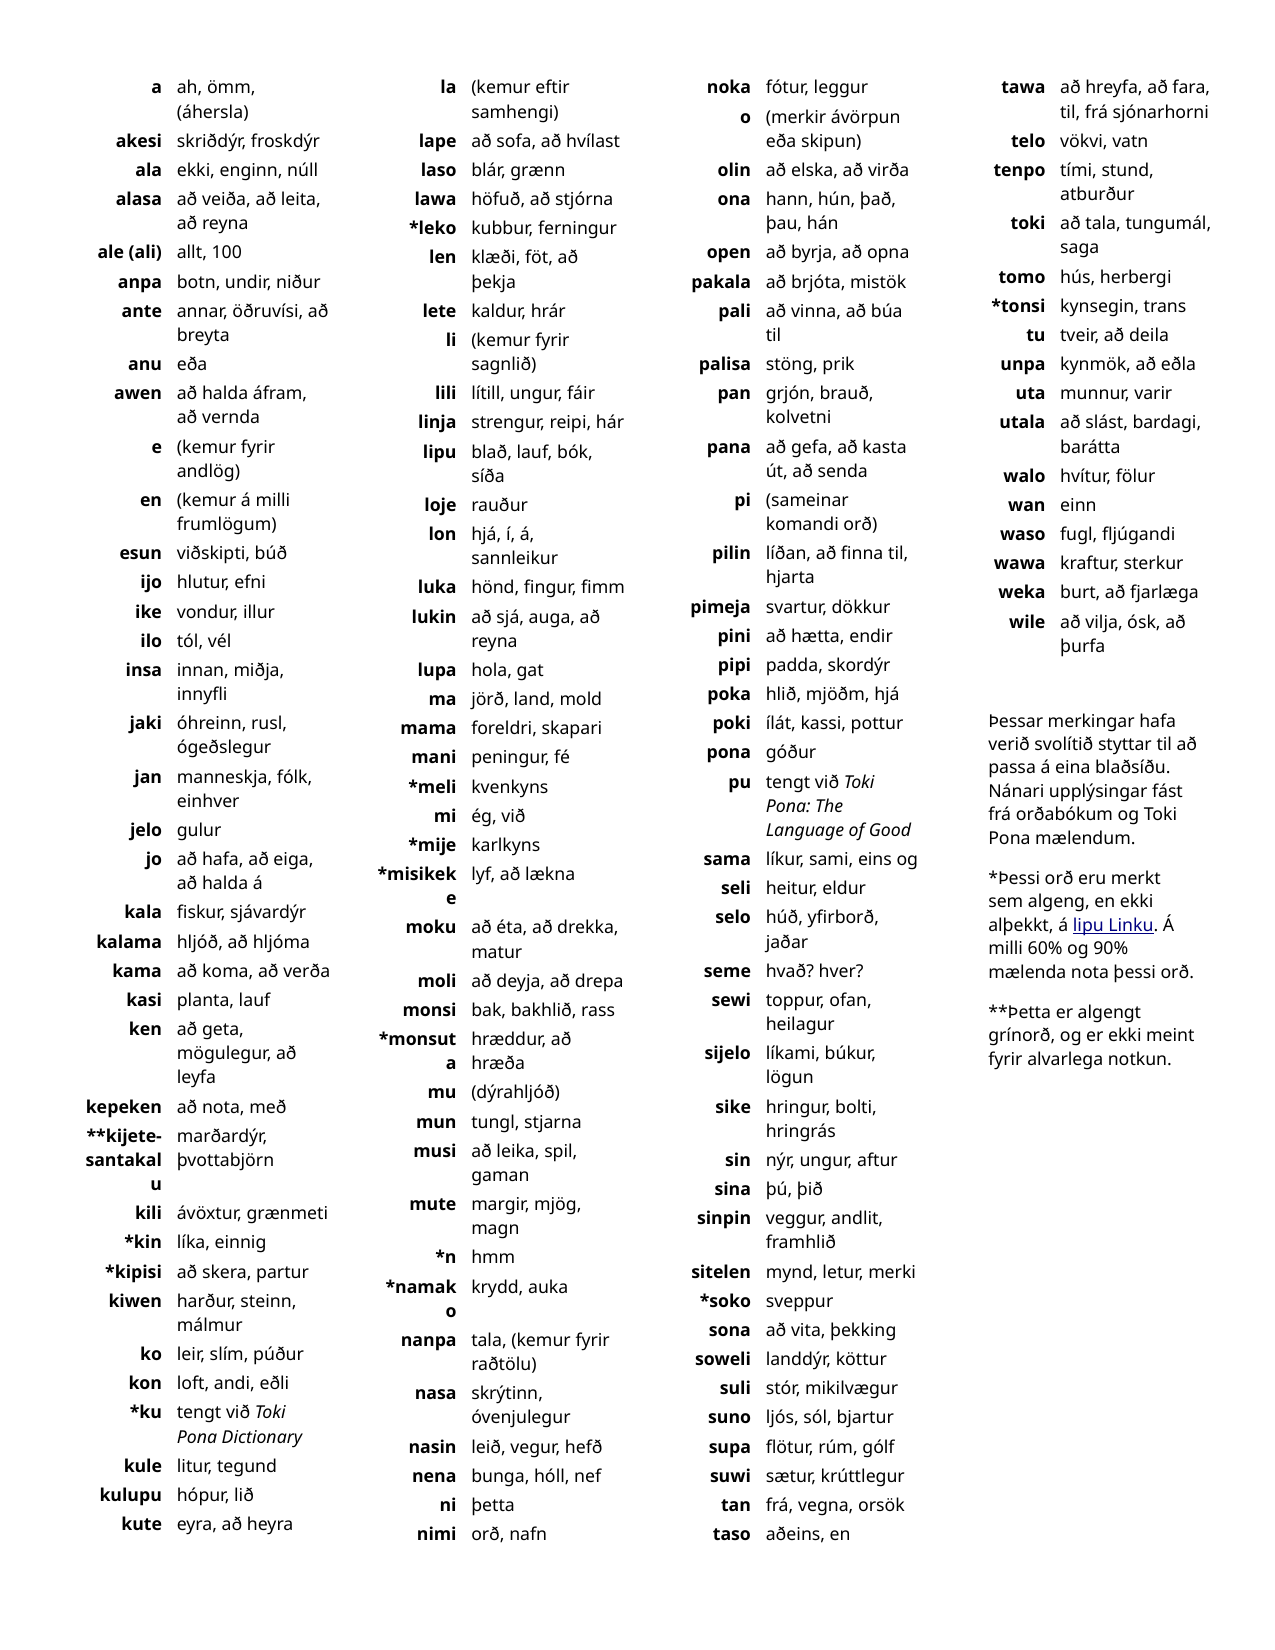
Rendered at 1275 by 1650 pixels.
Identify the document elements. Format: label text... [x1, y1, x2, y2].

table_cell hús, herbergi [1054, 264, 1224, 293]
table_cell hvað? hver? [760, 958, 929, 987]
table_cell anu [75, 352, 171, 381]
table_cell ken [75, 1017, 171, 1094]
table_cell fugl, fljúgandi [1054, 522, 1224, 551]
table_cell suwi [664, 1463, 759, 1492]
table_cell góður [760, 740, 929, 769]
table_cell flötur, rúm, gólf [760, 1434, 929, 1463]
table_cell sin [664, 1148, 759, 1177]
table_cell seme [664, 958, 759, 987]
table_cell að geta, mögulegur, að leyfa [171, 1017, 340, 1094]
table_cell akesi [75, 128, 171, 157]
table_cell mi [370, 803, 465, 832]
table_cell sewi [664, 988, 759, 1041]
table_cell loft, andi, eðli [171, 1371, 340, 1400]
table_cell musi [370, 1138, 465, 1192]
table_cell rauður [465, 493, 635, 522]
table_cell munnur, varir [1054, 381, 1224, 410]
table_cell lawa [370, 187, 465, 216]
table_cell pipi [664, 653, 759, 682]
table_cell að leika, spil, gaman [465, 1138, 635, 1192]
table_cell að tala, tungumál, saga [1054, 211, 1224, 264]
table_cell kubbur, ferningur [465, 216, 635, 245]
table_cell kute [75, 1512, 171, 1541]
table_cell ona [664, 187, 759, 240]
table_cell lupa [370, 658, 465, 687]
table_cell kynmök, að eðla [1054, 352, 1224, 381]
table_cell ávöxtur, grænmeti [171, 1201, 340, 1230]
table_cell suno [664, 1405, 759, 1434]
table_cell að hætta, endir [760, 623, 929, 652]
table_cell jo [75, 847, 171, 900]
table_cell tól, vél [171, 628, 340, 657]
table_cell (dýrahljóð) [465, 1080, 635, 1109]
table_cell að hreyfa, að fara, til, frá sjónarhorni [1054, 75, 1224, 128]
table_cell pona [664, 740, 759, 769]
table_cell *monsuta [370, 1027, 465, 1080]
table_cell svartur, dökkur [760, 594, 929, 623]
table_cell kama [75, 958, 171, 987]
table_cell tawa [959, 75, 1054, 128]
table_cell supa [664, 1434, 759, 1463]
table_cell hola, gat [465, 658, 635, 687]
table_cell telo [959, 128, 1054, 157]
table_cell loje [370, 493, 465, 522]
table_cell (kemur á milli frumlögum) [171, 488, 340, 541]
table_cell *kin [75, 1230, 171, 1259]
table_cell (kemur fyrir andlög) [171, 434, 340, 487]
table_cell ike [75, 599, 171, 628]
table_cell toppur, ofan, heilagur [760, 988, 929, 1041]
table_cell veggur, andlit, framhlið [760, 1206, 929, 1259]
table_cell jörð, land, mold [465, 687, 635, 716]
table_cell walo [959, 463, 1054, 492]
table_cell strengur, reipi, hár [465, 410, 635, 439]
table_cell foreldri, skapari [465, 716, 635, 745]
table_cell (kemur eftir samhengi) [465, 75, 635, 128]
table_cell frá, vegna, orsök [760, 1493, 929, 1522]
table_cell mani [370, 745, 465, 774]
table_cell skrýtinn, óvenjulegur [465, 1381, 635, 1434]
table_cell *meli [370, 774, 465, 803]
table_cell kiwen [75, 1288, 171, 1342]
table_cell að skera, partur [171, 1259, 340, 1288]
table_cell að hafa, að eiga, að halda á [171, 847, 340, 900]
table_header ah, ömm, (áhersla) [171, 75, 340, 128]
table_cell *namako [370, 1274, 465, 1327]
table_cell að slást, bardagi, barátta [1054, 410, 1224, 463]
table_cell mynd, letur, merki [760, 1259, 929, 1288]
table_cell lape [370, 128, 465, 157]
table_cell o [664, 104, 759, 157]
table_cell sina [664, 1177, 759, 1206]
table_cell viðskipti, búð [171, 541, 340, 570]
table_cell sveppur [760, 1288, 929, 1317]
table_cell kasi [75, 988, 171, 1017]
table_cell vökvi, vatn [1054, 128, 1224, 157]
table_cell sike [664, 1094, 759, 1147]
table_cell að sjá, auga, að reyna [465, 604, 635, 657]
table_cell stöng, prik [760, 352, 929, 381]
table_cell harður, steinn, málmur [171, 1288, 340, 1342]
table_cell toki [959, 211, 1054, 264]
table_cell ma [370, 687, 465, 716]
table_cell kon [75, 1371, 171, 1400]
table_cell ég, við [465, 803, 635, 832]
table_cell eyra, að heyra [171, 1512, 340, 1541]
table_cell tala, (kemur fyrir raðtölu) [465, 1328, 635, 1381]
table_cell kepeken [75, 1094, 171, 1123]
table_cell len [370, 245, 465, 298]
table_cell *soko [664, 1288, 759, 1317]
table_cell lyf, að lækna [465, 862, 635, 915]
table_cell nýr, ungur, aftur [760, 1148, 929, 1177]
table_cell tu [959, 323, 1054, 352]
table_cell wan [959, 493, 1054, 522]
table_cell jaki [75, 711, 171, 764]
table_cell en [75, 488, 171, 541]
table_cell litur, tegund [171, 1453, 340, 1482]
table_cell kynsegin, trans [1054, 293, 1224, 322]
table_cell (merkir ávörpun eða skipun) [760, 104, 929, 157]
table_cell hann, hún, það, þau, hán [760, 187, 929, 240]
table_cell seli [664, 876, 759, 905]
table_cell suli [664, 1376, 759, 1405]
table_cell pan [664, 381, 759, 434]
table_cell að nota, með [171, 1094, 340, 1123]
table_cell allt, 100 [171, 240, 340, 269]
table_cell ala [75, 158, 171, 187]
table_cell pakala [664, 269, 759, 298]
table_cell húð, yfirborð, jaðar [760, 905, 929, 958]
text **Þetta er algengt grínorð, og er ekki meint fyrir alvarlega notkun. [988, 1000, 1200, 1070]
table_cell sona [664, 1318, 759, 1347]
table_cell sama [664, 847, 759, 876]
table_cell mama [370, 716, 465, 745]
table_cell leið, vegur, hefð [465, 1434, 635, 1463]
table_cell *mije [370, 833, 465, 862]
table_cell utala [959, 410, 1054, 463]
table_cell gulur [171, 818, 340, 847]
table_cell nanpa [370, 1328, 465, 1381]
table_cell fiskur, sjávardýr [171, 900, 340, 929]
table_cell e [75, 434, 171, 487]
table_cell unpa [959, 352, 1054, 381]
table_cell líkami, búkur, lögun [760, 1041, 929, 1094]
table_cell að brjóta, mistök [760, 269, 929, 298]
table_cell laso [370, 158, 465, 187]
table_cell ílát, kassi, pottur [760, 711, 929, 740]
table_cell *kipisi [75, 1259, 171, 1288]
table_cell stór, mikilvægur [760, 1376, 929, 1405]
table_cell palisa [664, 352, 759, 381]
table_cell heitur, eldur [760, 876, 929, 905]
table_cell eða [171, 352, 340, 381]
table_cell pu [664, 769, 759, 847]
table_cell pini [664, 623, 759, 652]
table_cell sijelo [664, 1041, 759, 1094]
table_cell awen [75, 381, 171, 434]
table_cell klæði, föt, að þekja [465, 245, 635, 298]
table_cell mu [370, 1080, 465, 1109]
table_cell ni [370, 1493, 465, 1522]
table_cell (kemur fyrir sagnlið) [465, 328, 635, 381]
table_cell lukin [370, 604, 465, 657]
table_cell hringur, bolti, hringrás [760, 1094, 929, 1147]
table_cell hmm [465, 1245, 635, 1274]
table_cell hlið, mjöðm, hjá [760, 682, 929, 711]
table_cell insa [75, 658, 171, 711]
table_cell selo [664, 905, 759, 958]
table_cell sætur, krúttlegur [760, 1463, 929, 1492]
table_cell ale (ali) [75, 240, 171, 269]
table_cell olin [664, 158, 759, 187]
table_cell *misikeke [370, 862, 465, 915]
table_cell noka [664, 75, 759, 104]
table_cell moli [370, 968, 465, 997]
table_cell li [370, 328, 465, 381]
table_cell waso [959, 522, 1054, 551]
table_cell kili [75, 1201, 171, 1230]
table_cell kraftur, sterkur [1054, 551, 1224, 580]
table_cell weka [959, 580, 1054, 609]
table_cell annar, öðruvísi, að breyta [171, 298, 340, 352]
table_cell tan [664, 1493, 759, 1522]
table_cell orð, nafn [465, 1522, 635, 1551]
table_cell padda, skordýr [760, 653, 929, 682]
table_cell margir, mjög, magn [465, 1192, 635, 1245]
table_cell esun [75, 541, 171, 570]
table_cell lítill, ungur, fáir [465, 381, 635, 410]
table_cell að vinna, að búa til [760, 298, 929, 352]
table_cell að koma, að verða [171, 958, 340, 987]
table_cell tengt við Toki Pona: The Language of Good [760, 769, 929, 847]
table_cell að elska, að virða [760, 158, 929, 187]
table_cell poka [664, 682, 759, 711]
table_cell soweli [664, 1347, 759, 1376]
table_cell jan [75, 764, 171, 817]
table_cell að gefa, að kasta út, að senda [760, 434, 929, 487]
table_cell að veiða, að leita, að reyna [171, 187, 340, 240]
table_cell að sofa, að hvílast [465, 128, 635, 157]
table_cell höfuð, að stjórna [465, 187, 635, 216]
table_cell tomo [959, 264, 1054, 293]
table_cell landdýr, köttur [760, 1347, 929, 1376]
table_cell botn, undir, niður [171, 269, 340, 298]
table_cell innan, miðja, innyfli [171, 658, 340, 711]
table_cell að vilja, ósk, að þurfa [1054, 609, 1224, 662]
table_cell hönd, fingur, fimm [465, 575, 635, 604]
table_cell anpa [75, 269, 171, 298]
table_cell krydd, auka [465, 1274, 635, 1327]
table_cell grjón, brauð, kolvetni [760, 381, 929, 434]
table_cell jelo [75, 818, 171, 847]
table_cell ante [75, 298, 171, 352]
table_cell pimeja [664, 594, 759, 623]
table_cell þetta [465, 1493, 635, 1522]
table_cell líka, einnig [171, 1230, 340, 1259]
table_header a [75, 75, 171, 128]
table_cell **kijete-santakalu [75, 1123, 171, 1201]
table_cell lipu [370, 439, 465, 492]
table_cell hjá, í, á, sannleikur [465, 522, 635, 575]
table_cell la [370, 75, 465, 128]
table_cell uta [959, 381, 1054, 410]
table_cell fótur, leggur [760, 75, 929, 104]
table_cell taso [664, 1522, 759, 1551]
table_cell ekki, enginn, núll [171, 158, 340, 187]
table_cell peningur, fé [465, 745, 635, 774]
table_cell kalama [75, 929, 171, 958]
table_cell kule [75, 1453, 171, 1482]
table_cell ijo [75, 570, 171, 599]
table_cell blár, grænn [465, 158, 635, 187]
table_cell líðan, að finna til, hjarta [760, 541, 929, 594]
table_cell tenpo [959, 158, 1054, 211]
table_cell mun [370, 1109, 465, 1138]
table_cell blað, lauf, bók, síða [465, 439, 635, 492]
table_cell hræddur, að hræða [465, 1027, 635, 1080]
table_cell einn [1054, 493, 1224, 522]
table_cell wile [959, 609, 1054, 662]
text Þessar merkingar hafa verið svolítið styttar til að passa á eina blaðsíðu. Nánari upplýsingar fást frá orðabókum og Toki Pona mælendum. [988, 708, 1200, 849]
table_cell kvenkyns [465, 774, 635, 803]
table_cell skriðdýr, froskdýr [171, 128, 340, 157]
table_cell að byrja, að opna [760, 240, 929, 269]
table_cell pana [664, 434, 759, 487]
text *Þessi orð eru merkt sem algeng, en ekki alþekkt, á lipu Linku. Á milli 60% og 90% mælenda nota þessi orð. [988, 866, 1200, 983]
table_cell lon [370, 522, 465, 575]
table_cell luka [370, 575, 465, 604]
table_cell að halda áfram, að vernda [171, 381, 340, 434]
table_cell moku [370, 915, 465, 968]
table_cell hljóð, að hljóma [171, 929, 340, 958]
table_cell tími, stund, atburður [1054, 158, 1224, 211]
table_cell vondur, illur [171, 599, 340, 628]
table_cell að vita, þekking [760, 1318, 929, 1347]
table_cell tveir, að deila [1054, 323, 1224, 352]
table_cell planta, lauf [171, 988, 340, 1017]
table_cell pali [664, 298, 759, 352]
table_cell sitelen [664, 1259, 759, 1288]
table_cell bunga, hóll, nef [465, 1463, 635, 1492]
table_cell kaldur, hrár [465, 298, 635, 327]
table_cell mute [370, 1192, 465, 1245]
table_cell open [664, 240, 759, 269]
table_cell karlkyns [465, 833, 635, 862]
table_cell alasa [75, 187, 171, 240]
table_cell hlutur, efni [171, 570, 340, 599]
table_cell linja [370, 410, 465, 439]
table_cell pi [664, 488, 759, 541]
table_cell ko [75, 1342, 171, 1371]
table_cell ilo [75, 628, 171, 657]
table_cell líkur, sami, eins og [760, 847, 929, 876]
table_cell nimi [370, 1522, 465, 1551]
table_cell þú, þið [760, 1177, 929, 1206]
table_cell lili [370, 381, 465, 410]
table_cell lete [370, 298, 465, 327]
table_cell kulupu [75, 1483, 171, 1512]
table_cell wawa [959, 551, 1054, 580]
table_cell *tonsi [959, 293, 1054, 322]
table_cell poki [664, 711, 759, 740]
table_cell nena [370, 1463, 465, 1492]
table_cell manneskja, fólk, einhver [171, 764, 340, 817]
table_cell aðeins, en [760, 1522, 929, 1551]
table_cell tengt við Toki Pona Dictionary [171, 1400, 340, 1453]
table_cell nasin [370, 1434, 465, 1463]
table_cell sinpin [664, 1206, 759, 1259]
table_cell monsi [370, 998, 465, 1027]
table_cell burt, að fjarlæga [1054, 580, 1224, 609]
table_cell leir, slím, púður [171, 1342, 340, 1371]
table_cell að deyja, að drepa [465, 968, 635, 997]
table_cell kala [75, 900, 171, 929]
table_cell óhreinn, rusl, ógeðslegur [171, 711, 340, 764]
table_cell hvítur, fölur [1054, 463, 1224, 492]
table_cell tungl, stjarna [465, 1109, 635, 1138]
table_cell pilin [664, 541, 759, 594]
table_cell *leko [370, 216, 465, 245]
table_cell nasa [370, 1381, 465, 1434]
table_cell marðardýr, þvottabjörn [171, 1123, 340, 1201]
table_cell hópur, lið [171, 1483, 340, 1512]
table_cell ljós, sól, bjartur [760, 1405, 929, 1434]
table_cell að éta, að drekka, matur [465, 915, 635, 968]
table_cell (sameinar komandi orð) [760, 488, 929, 541]
table_cell *n [370, 1245, 465, 1274]
table_cell bak, bakhlið, rass [465, 998, 635, 1027]
table_cell *ku [75, 1400, 171, 1453]
